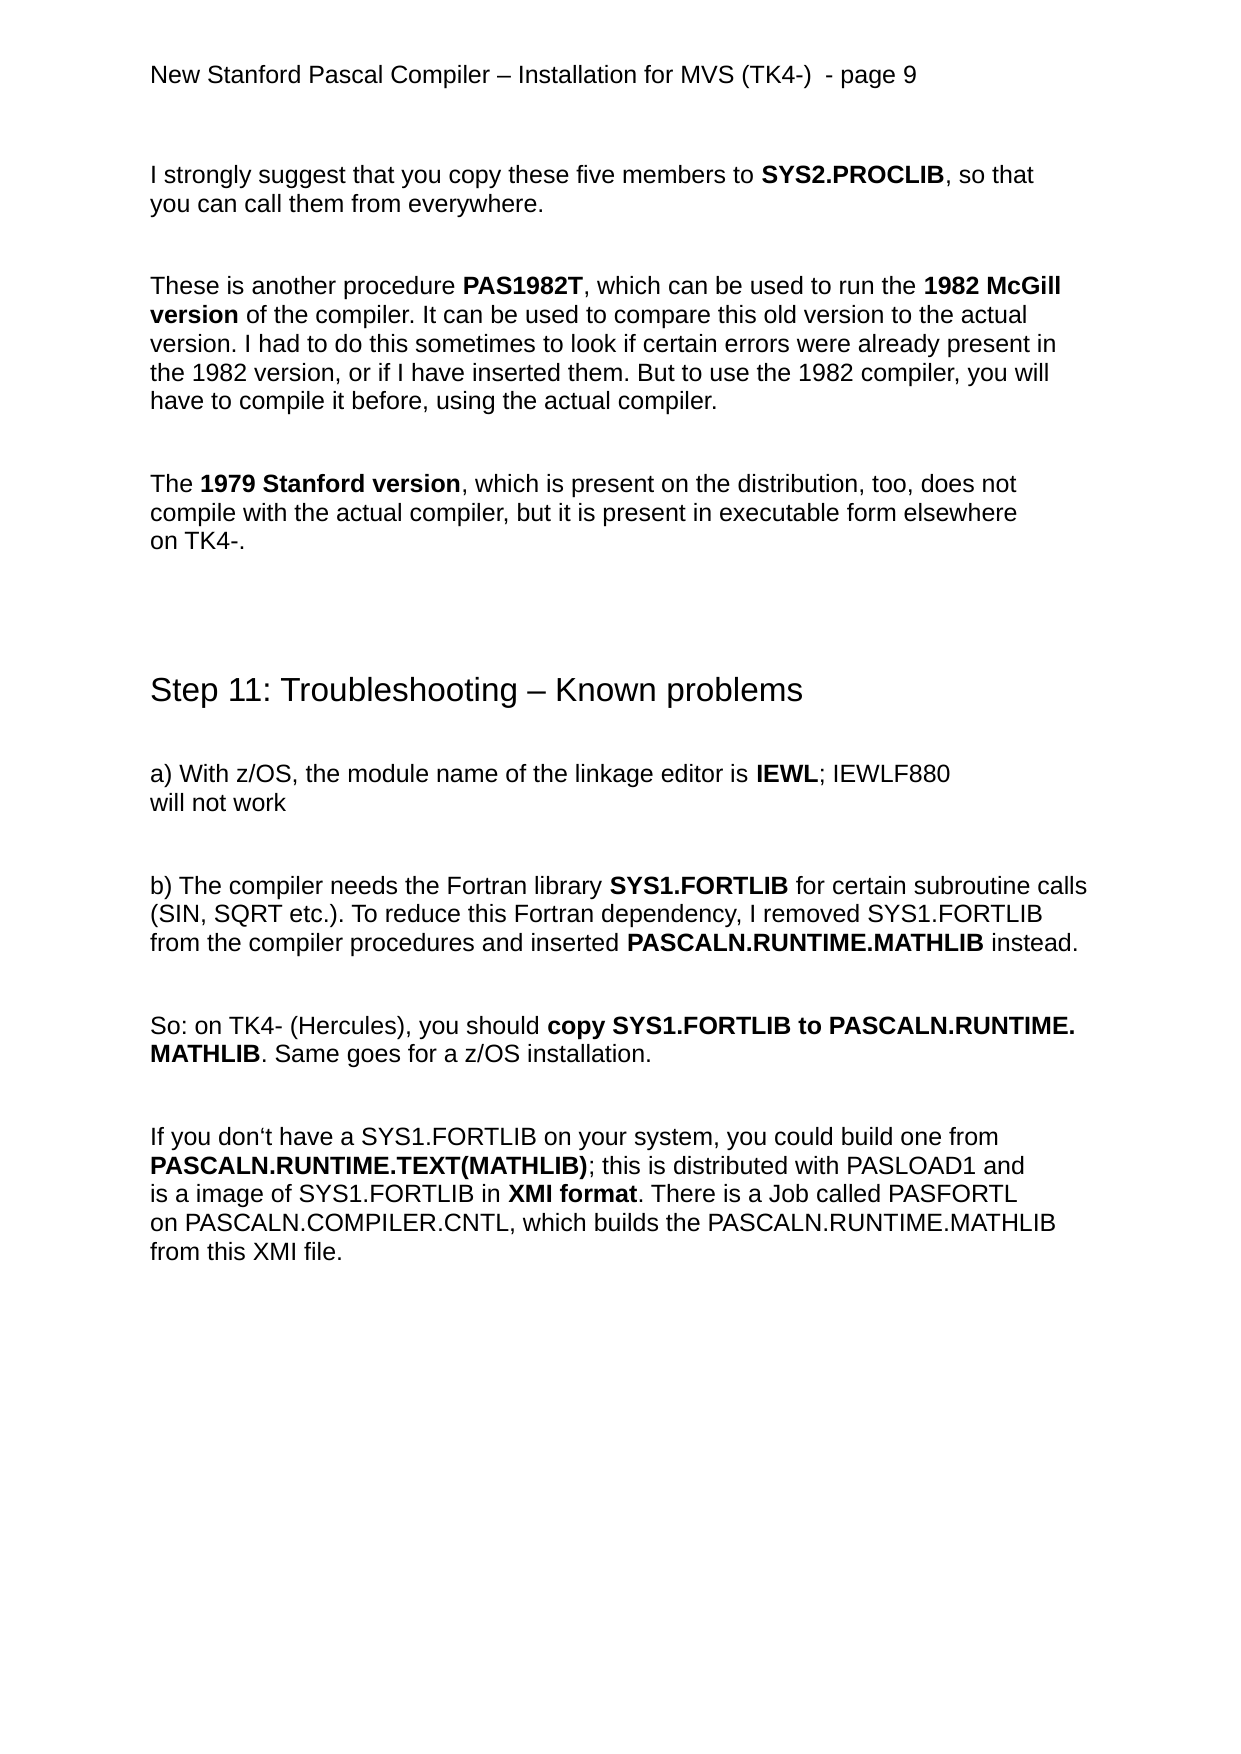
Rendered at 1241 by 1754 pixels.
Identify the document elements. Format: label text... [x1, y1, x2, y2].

text The 1979 Stanford version, which is present on the distribution, too, does not compile with the actual compiler, but it is present in executable form elsewhere on TK4-. Step 11: Troubleshooting – Known problems [150, 469, 1090, 708]
text So: on TK4- (Hercules), you should copy SYS1.FORTLIB to PASCALN.RUNTIME. MATHLIB. Same goes for a z/OS installation. [150, 1011, 1090, 1068]
text I strongly suggest that you copy these five members to SYS2.PROCLIB, so that you can call them from everywhere. [150, 160, 1090, 218]
text If you don‘t have a SYS1.FORTLIB on your system, you could build one from PASCALN.RUNTIME.TEXT(MATHLIB); this is distributed with PASLOAD1 and is a image of SYS1.FORTLIB in XMI format. There is a Job called PASFORTL on PASCALN.COMPILER.CNTL, which builds the PASCALN.RUNTIME.MATHLIB from this XMI file. [150, 1122, 1090, 1266]
text a) With z/OS, the module name of the linkage editor is IEWL; IEWLF880 will not work [150, 721, 1090, 817]
text These is another procedure PAS1982T, which can be used to run the 1982 McGill version of the compiler. It can be used to compare this old version to the actual version. I had to do this sometimes to look if certain errors were already present in the 1982 version, or if I have inserted them. But to use the 1982 compiler, you will have to compile it before, using the actual compiler. [150, 271, 1090, 415]
text b) The compiler needs the Fortran library SYS1.FORTLIB for certain subroutine calls (SIN, SQRT etc.). To reduce this Fortran dependency, I removed SYS1.FORTLIB from the compiler procedures and inserted PASCALN.RUNTIME.MATHLIB instead. [150, 871, 1090, 957]
